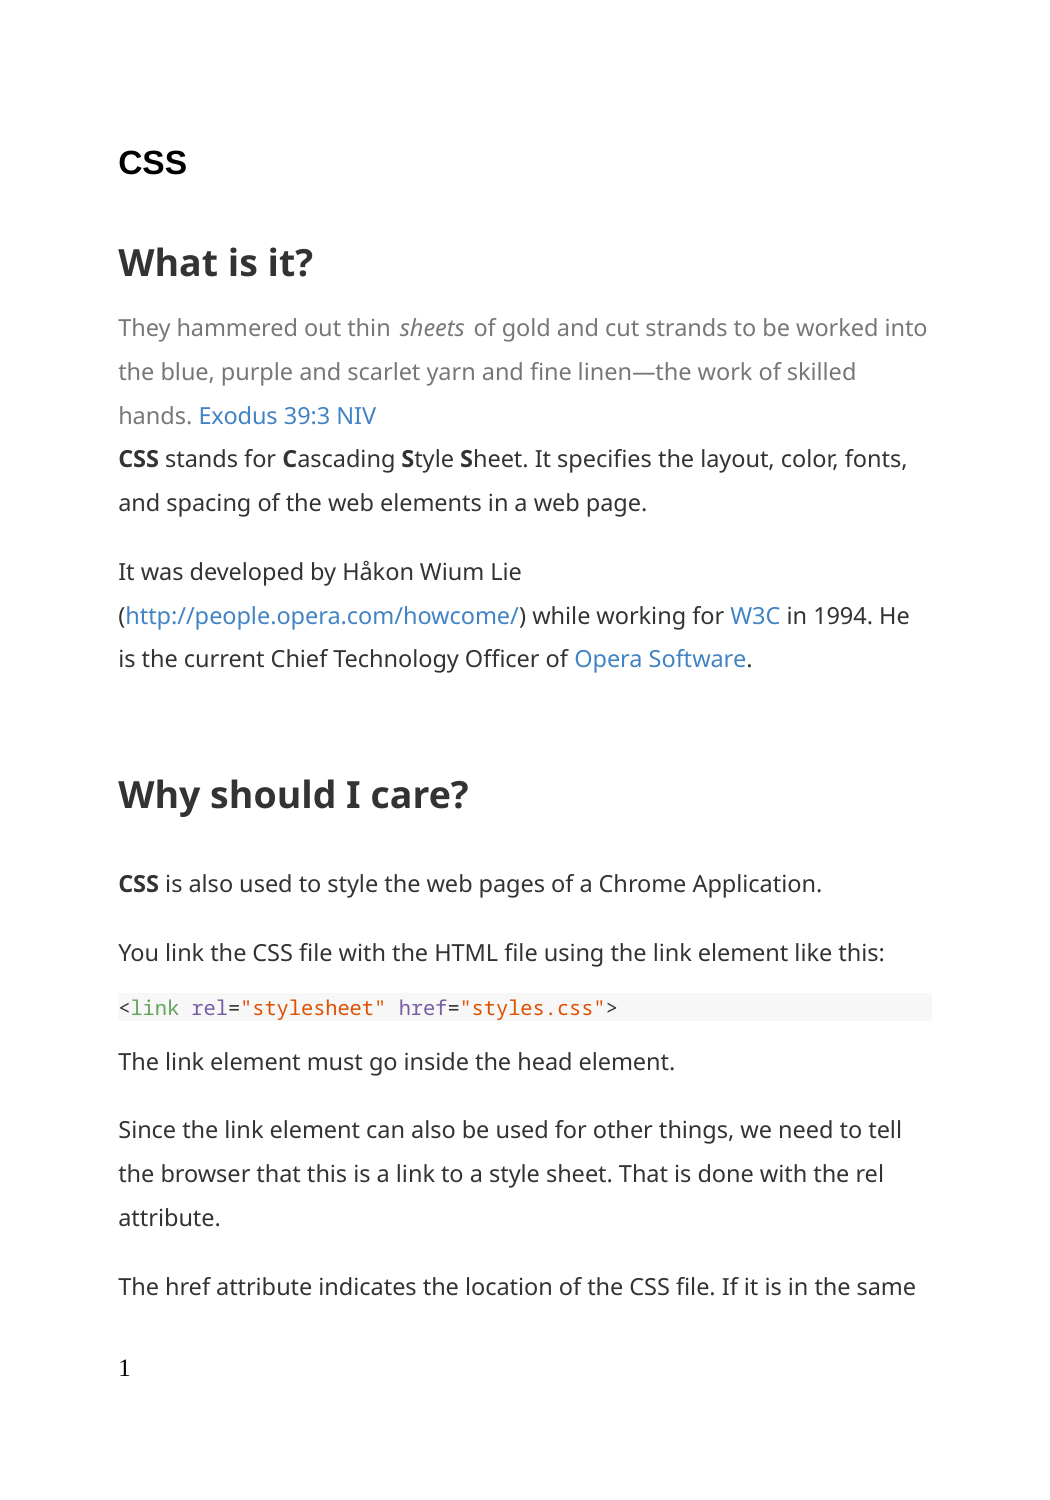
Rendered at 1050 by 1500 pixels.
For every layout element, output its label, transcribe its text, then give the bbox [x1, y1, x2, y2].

text <link rel="stylesheet" href="styles.css"> [118, 993, 932, 1021]
text CSS stands for Cascading Style Sheet. It specifies the layout, color, fonts, and spacing of the web elements in a web page. [118, 431, 932, 518]
text CSS is also used to style the web pages of a Chrome Application. [118, 856, 932, 899]
subtitle Why should I care? [118, 768, 932, 819]
text The link element must go inside the head element. [118, 1033, 932, 1077]
text You link the CSS file with the HTML file using the link element like this: [118, 924, 932, 968]
text The href attribute indicates the location of the CSS file. If it is in the same [118, 1258, 932, 1302]
text They hammered out thin sheets of gold and cut strands to be worked into the blue, purple and scarlet yarn and fine linen—the work of skilled hands. Exodus 39:3 NIV [118, 300, 932, 431]
text Since the link element can also be used for other things, we need to tell the browser that this is a link to a style sheet. That is done with the rel attribute. [118, 1102, 932, 1233]
subtitle What is it? [118, 236, 932, 287]
text It was developed by Håkon Wium Lie (http://people.opera.com/howcome/) while working for W3C in 1994. He is the current Chief Technology Officer of Opera Software. [118, 543, 932, 675]
